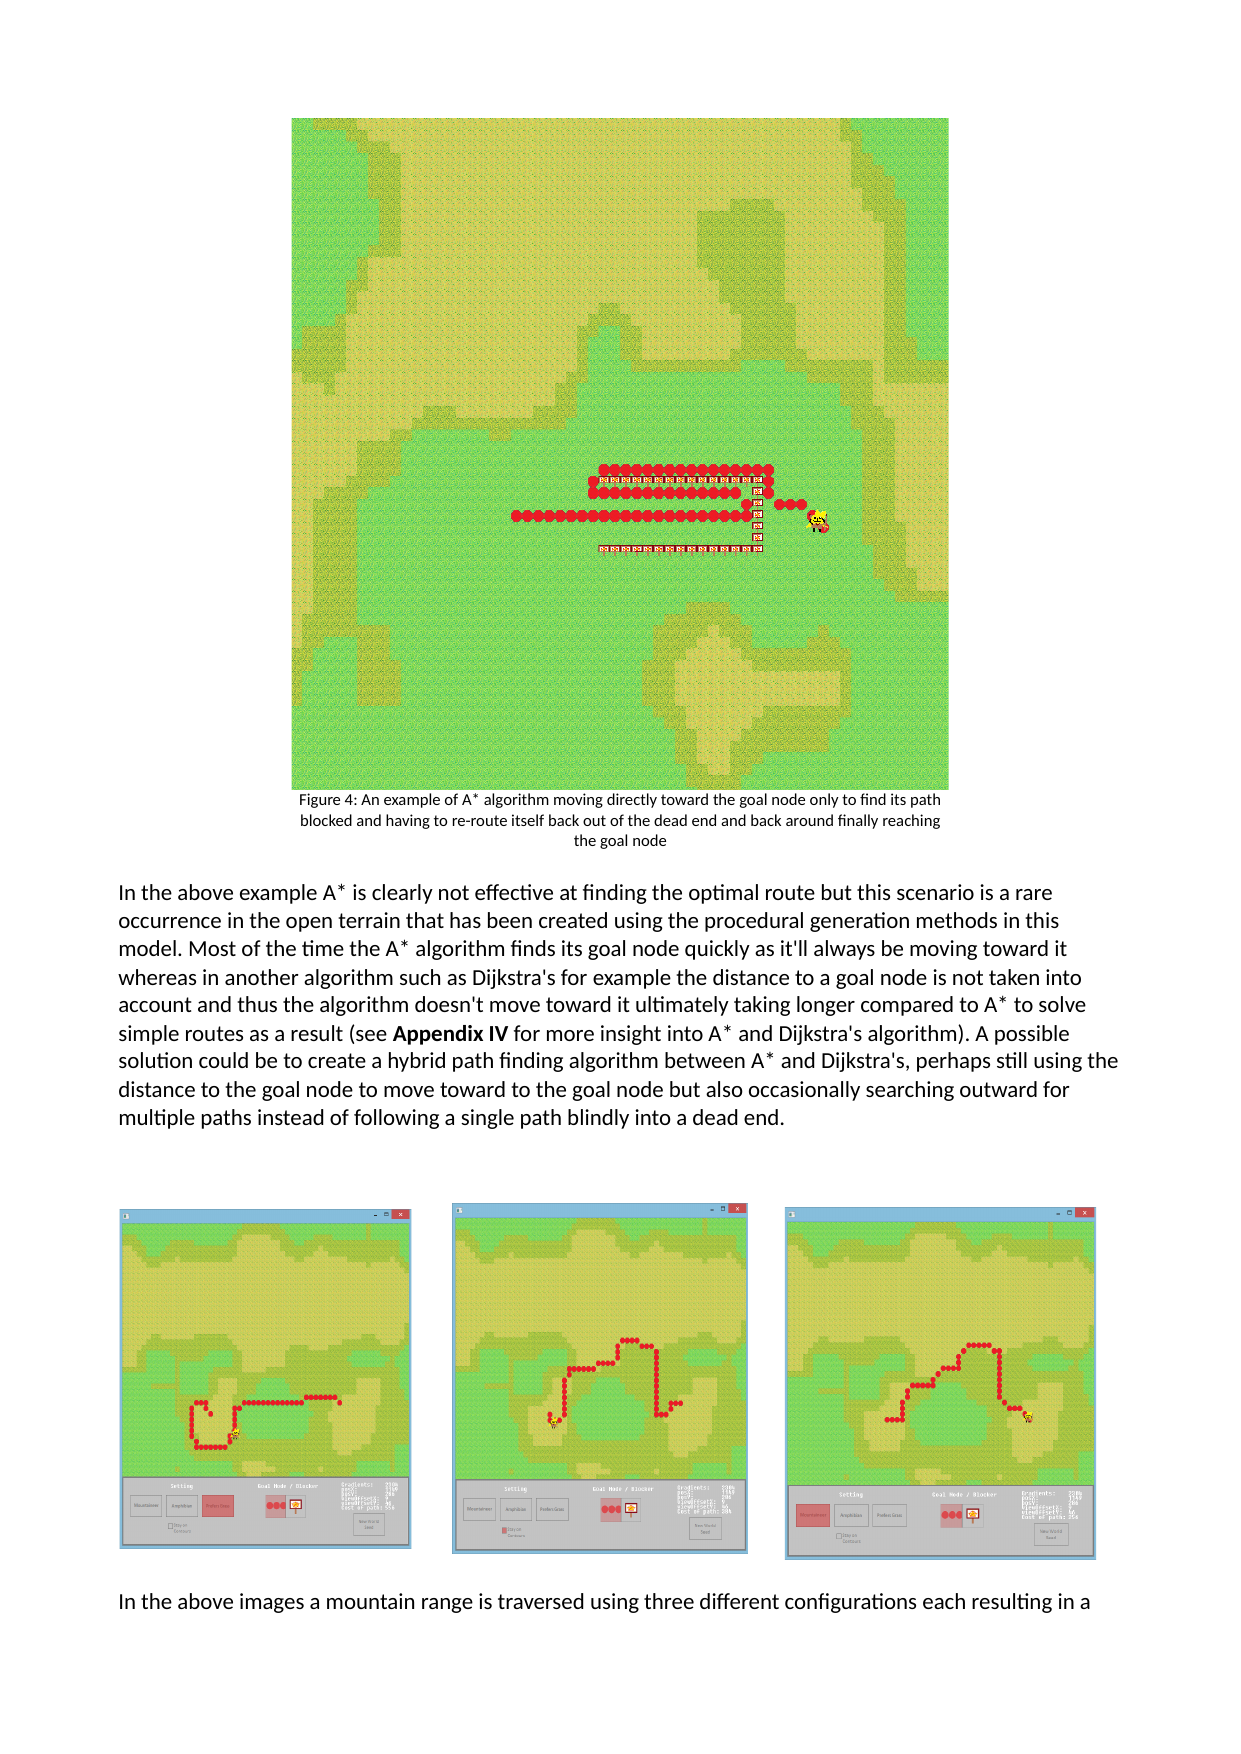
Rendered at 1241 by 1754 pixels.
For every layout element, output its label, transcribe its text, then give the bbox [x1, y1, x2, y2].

picture [119, 1209, 412, 1549]
picture [452, 1203, 748, 1554]
picture [291, 118, 949, 790]
picture [784, 1207, 1097, 1560]
text In the above images a mountain range is traversed using three different configurations each resulting in a [118, 1587, 1122, 1615]
text In the above example A* is clearly not effective at finding the optimal route but this scenario is a rare occurrence in the open terrain that has been created using the procedural generation methods in this model. Most of the time the A* algorithm finds its goal node quickly as it'll always be moving toward it whereas in another algorithm such as Dijkstra's for example the distance to a goal node is not taken into account and thus the algorithm doesn't move toward it ultimately taking longer compared to A* to solve simple routes as a result (see Appendix IV for more insight into A* and Dijkstra's algorithm). A possible solution could be to create a hybrid path finding algorithm between A* and Dijkstra's, perhaps still using the distance to the goal node to move toward to the goal node but also occasionally searching outward for multiple paths instead of following a single path blindly into a dead end. [118, 878, 1122, 1131]
text Figure 4: An example of A* algorithm moving directly toward the goal node only to find its path blocked and having to re-route itself back out of the dead end and back around finally reaching the goal node [292, 790, 948, 851]
